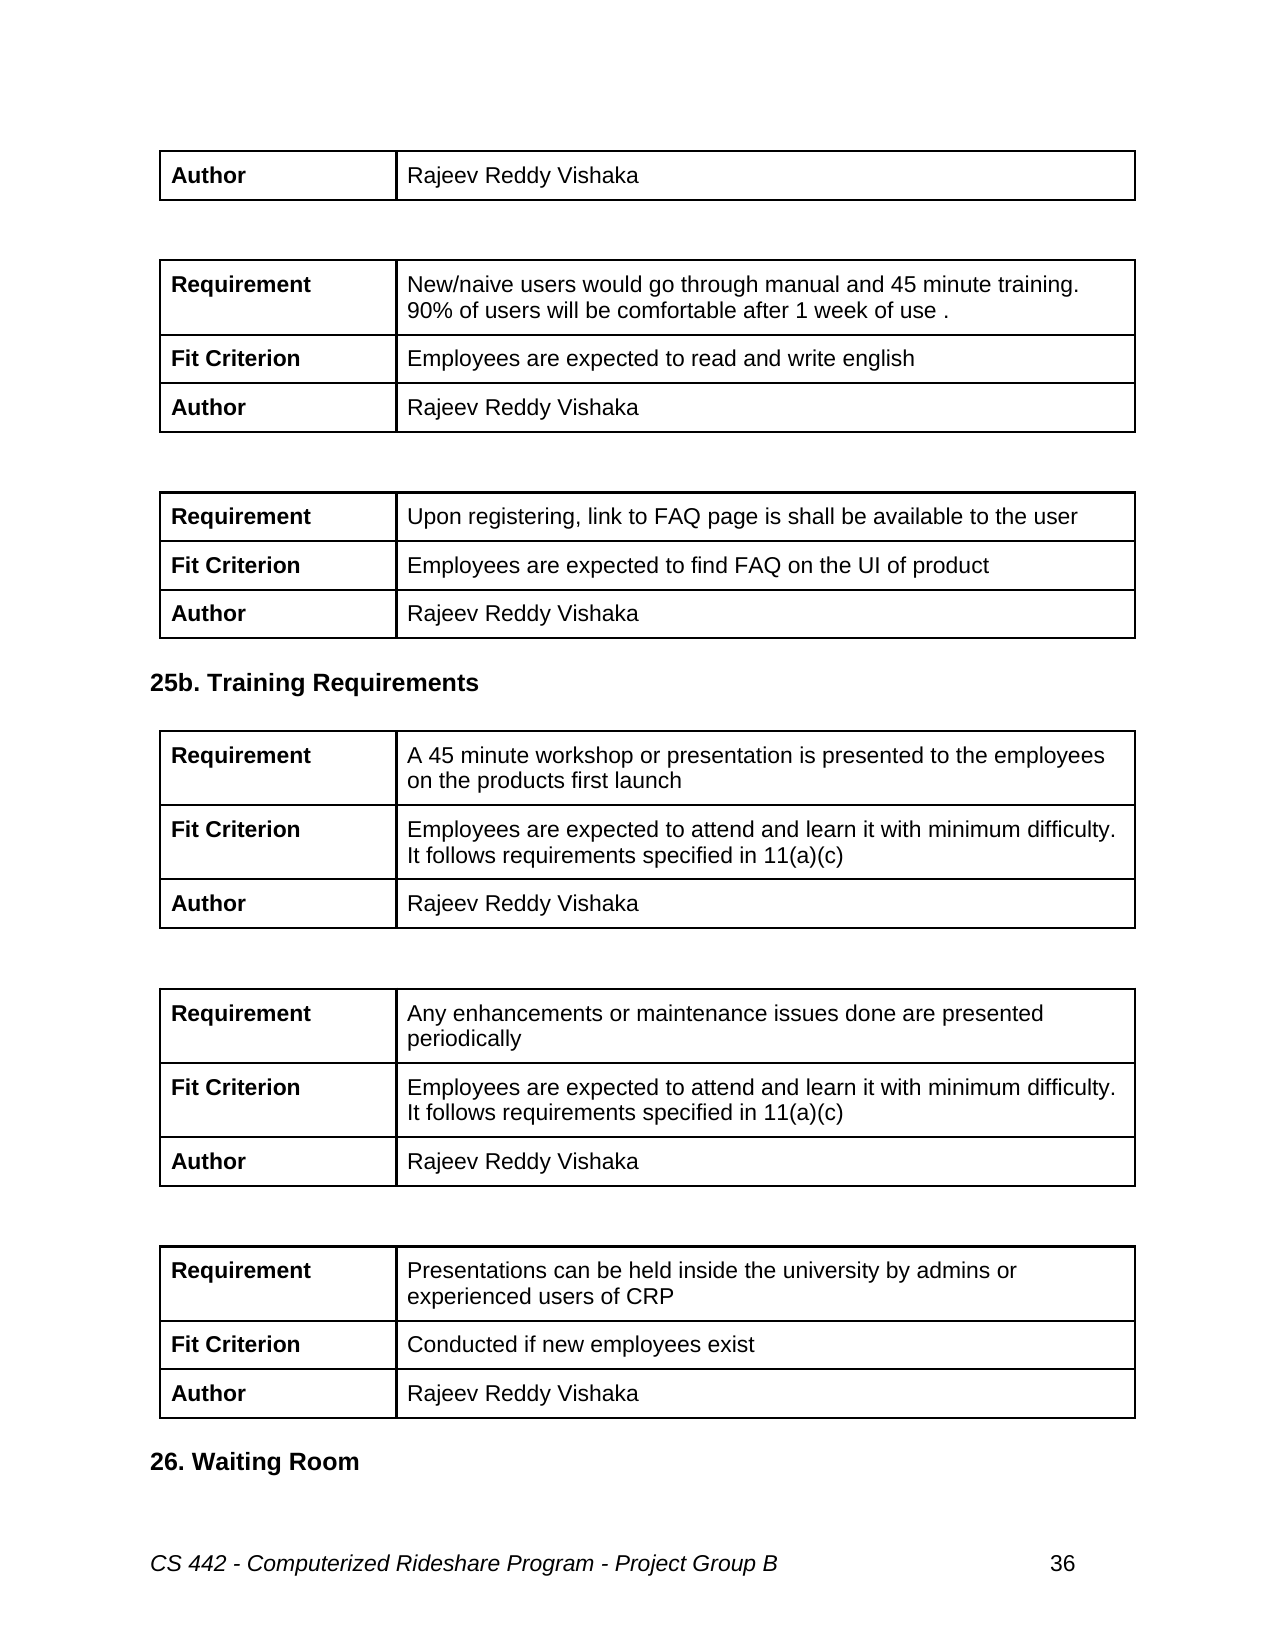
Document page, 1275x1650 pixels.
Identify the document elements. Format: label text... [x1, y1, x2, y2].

table_cell Employees are expected to attend and learn it with minimum difficulty. It follows requirements specified in 11(a)(c) [398, 1064, 1134, 1136]
table_header New/naive users would go through manual and 45 minute training. 90% of users will be comfortable after 1 week of use . [398, 261, 1134, 333]
table_cell Author [161, 152, 395, 198]
table_cell Employees are expected to attend and learn it with minimum difficulty. It follows requirements specified in 11(a)(c) [398, 806, 1134, 878]
table_header Presentations can be held inside the university by admins or experienced users of CRP [398, 1248, 1134, 1319]
table_cell Fit Criterion [161, 806, 395, 878]
table_cell Author [161, 591, 395, 637]
table_header Requirement [161, 261, 395, 333]
text 26. Waiting Room [150, 1448, 1125, 1476]
table_header Requirement [161, 1248, 395, 1319]
table_cell Author [161, 1370, 395, 1417]
table_header Requirement [161, 732, 395, 804]
table_cell Author [161, 880, 395, 927]
table_cell Fit Criterion [161, 1322, 395, 1368]
table_cell Author [161, 1138, 395, 1184]
text 25b. Training Requirements [150, 668, 1125, 696]
table_cell Rajeev Reddy Vishaka [398, 1370, 1134, 1417]
table_cell Fit Criterion [161, 542, 395, 588]
table_header Requirement [161, 494, 395, 540]
table_header Requirement [161, 990, 395, 1062]
table_cell Rajeev Reddy Vishaka [398, 1138, 1134, 1184]
table_header A 45 minute workshop or presentation is presented to the employees on the products first launch [398, 732, 1134, 804]
table_cell Rajeev Reddy Vishaka [398, 384, 1134, 431]
table_header Any enhancements or maintenance issues done are presented periodically [398, 990, 1134, 1062]
table_cell Rajeev Reddy Vishaka [398, 152, 1134, 198]
table_cell Rajeev Reddy Vishaka [398, 591, 1134, 637]
table_cell Employees are expected to read and write english [398, 336, 1134, 382]
table_header Upon registering, link to FAQ page is shall be available to the user [398, 494, 1134, 540]
table_cell Fit Criterion [161, 1064, 395, 1136]
table_cell Fit Criterion [161, 336, 395, 382]
table_cell Employees are expected to find FAQ on the UI of product [398, 542, 1134, 588]
table_cell Conducted if new employees exist [398, 1322, 1134, 1368]
table_cell Author [161, 384, 395, 431]
table_cell Rajeev Reddy Vishaka [398, 880, 1134, 927]
